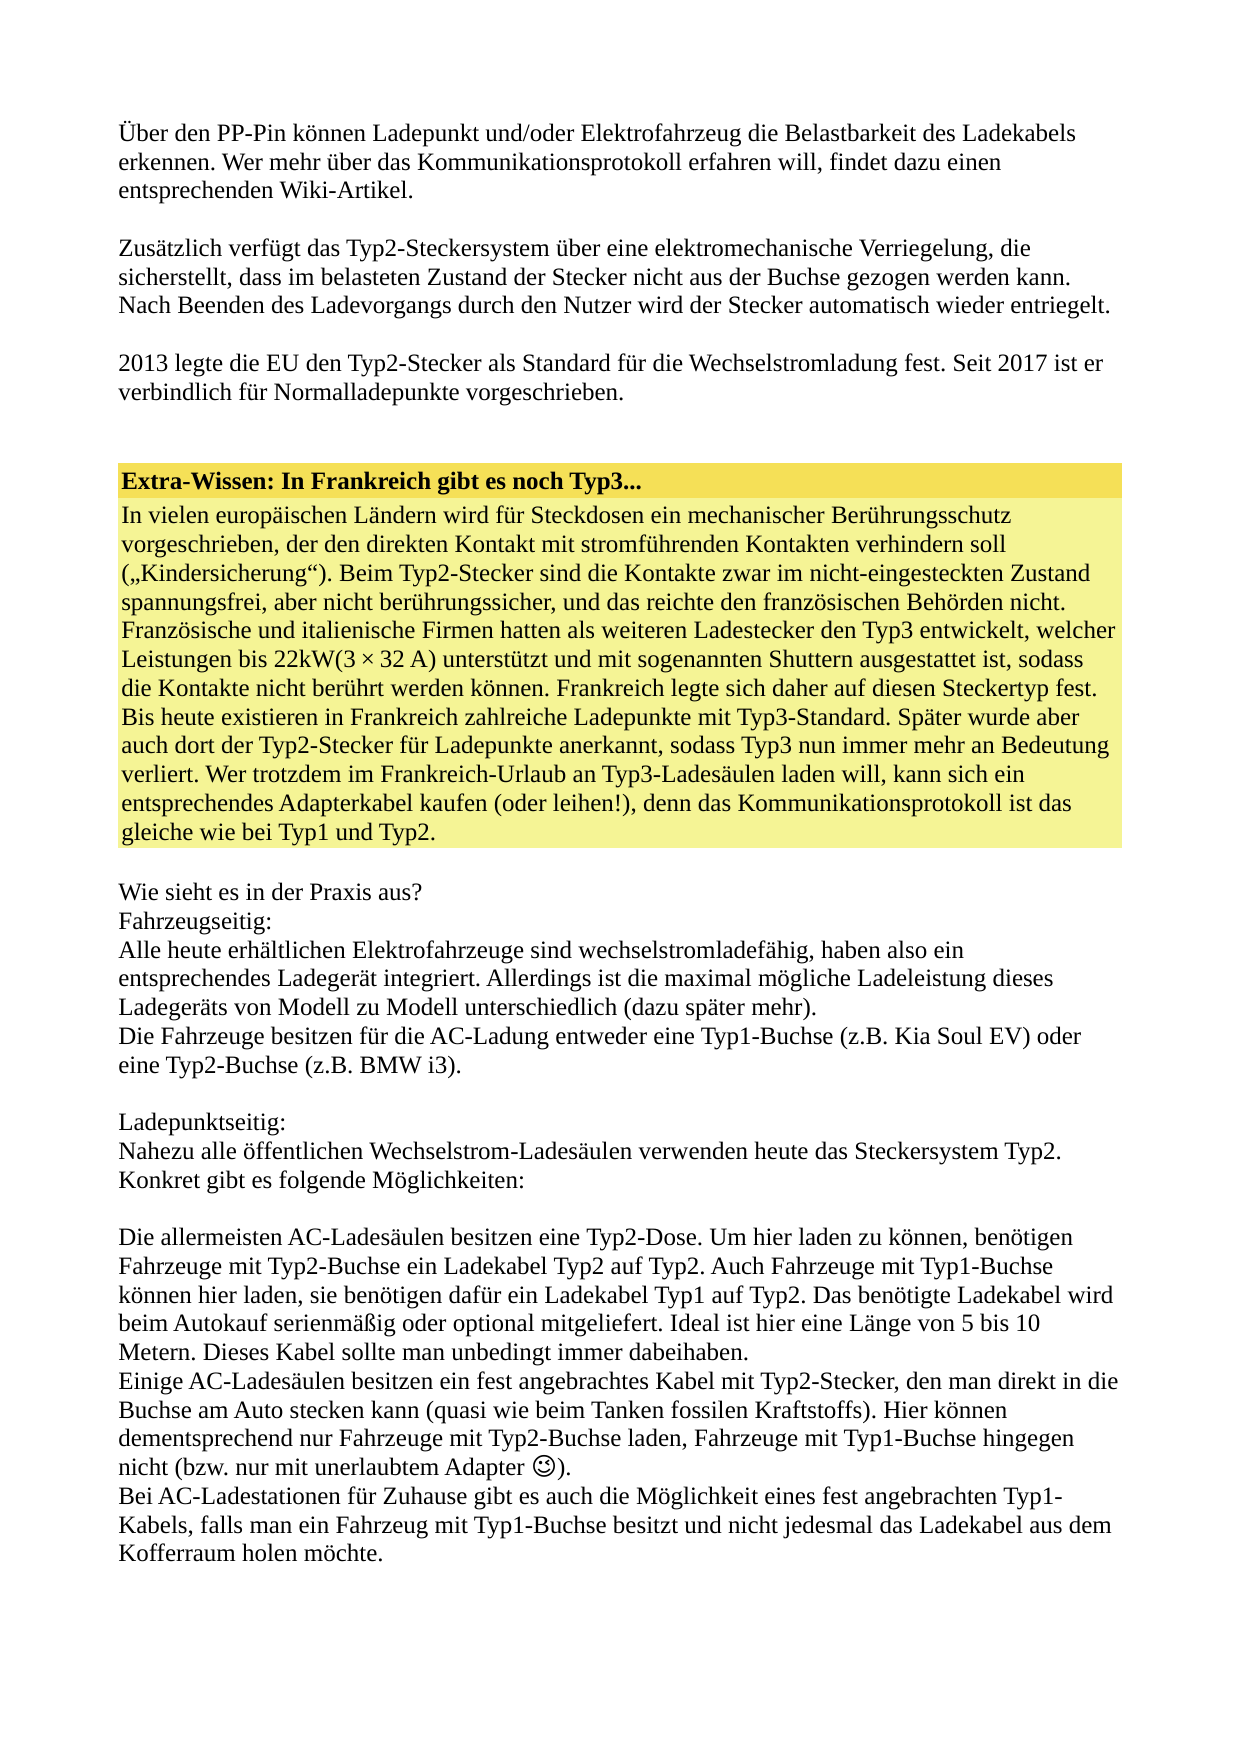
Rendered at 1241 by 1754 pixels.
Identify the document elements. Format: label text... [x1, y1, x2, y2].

text Einige AC-Ladesäulen besitzen ein fest angebrachtes Kabel mit Typ2-Stecker, den man direkt in die Buchse am Auto stecken kann (quasi wie beim Tanken fossilen Kraftstoffs). Hier können dementsprechend nur Fahrzeuge mit Typ2-Buchse laden, Fahrzeuge mit Typ1-Buchse hingegen nicht (bzw. nur mit unerlaubtem Adapter 😉). [118, 1366, 1122, 1481]
text Wie sieht es in der Praxis aus? [118, 877, 1122, 906]
text Konkret gibt es folgende Möglichkeiten: [118, 1165, 1122, 1193]
table_cell In vielen europäischen Ländern wird für Steckdosen ein mechanischer Berührungsschutz vorgeschrieben, der den direkten Kontakt mit stromführenden Kontakten verhindern soll („Kindersicherung“). Beim Typ2-Stecker sind die Kontakte zwar im nicht-eingesteckten Zustand spannungsfrei, aber nicht berührungssicher, und das reichte den französischen Behörden nicht. Französische und italienische Firmen hatten als weiteren Ladestecker den Typ3 entwickelt, welcher Leistungen bis 22kW(3 × 32 A) unterstützt und mit sogenannten Shuttern ausgestattet ist, sodass die Kontakte nicht berührt werden können. Frankreich legte sich daher auf diesen Steckertyp fest. Bis heute existieren in Frankreich zahlreiche Ladepunkte mit Typ3-Standard. Später wurde aber auch dort der Typ2-Stecker für Ladepunkte anerkannt, sodass Typ3 nun immer mehr an Bedeutung verliert. Wer trotzdem im Frankreich-Urlaub an Typ3-Ladesäulen laden will, kann sich ein entsprechendes Adapterkabel kaufen (oder leihen!), denn das Kommunikationsprotokoll ist das gleiche wie bei Typ1 und Typ2. [118, 498, 1122, 848]
text Die Fahrzeuge besitzen für die AC-Ladung entweder eine Typ1-Buchse (z.B. Kia Soul EV) oder eine Typ2-Buchse (z.B. BMW i3). [118, 1021, 1122, 1078]
text Zusätzlich verfügt das Typ2-Steckersystem über eine elektromechanische Verriegelung, die sicherstellt, dass im belasteten Zustand der Stecker nicht aus der Buchse gezogen werden kann. Nach Beenden des Ladevorgangs durch den Nutzer wird der Stecker automatisch wieder entriegelt. [118, 233, 1122, 319]
text Nahezu alle öffentlichen Wechselstrom-Ladesäulen verwenden heute das Steckersystem Typ2. [118, 1136, 1122, 1165]
table_header Extra-Wissen: In Frankreich gibt es noch Typ3... [118, 463, 1122, 498]
text Über den PP-Pin können Ladepunkt und/oder Elektrofahrzeug die Belastbarkeit des Ladekabels erkennen. Wer mehr über das Kommunikationsprotokoll erfahren will, findet dazu einen entsprechenden Wiki-Artikel. [118, 118, 1122, 204]
text Ladepunktseitig: [118, 1107, 1122, 1136]
text Die allermeisten AC-Ladesäulen besitzen eine Typ2-Dose. Um hier laden zu können, benötigen Fahrzeuge mit Typ2-Buchse ein Ladekabel Typ2 auf Typ2. Auch Fahrzeuge mit Typ1-Buchse können hier laden, sie benötigen dafür ein Ladekabel Typ1 auf Typ2. Das benötigte Ladekabel wird beim Autokauf serienmäßig oder optional mitgeliefert. Ideal ist hier eine Länge von 5 bis 10 Metern. Dieses Kabel sollte man unbedingt immer dabeihaben. [118, 1222, 1122, 1366]
text Fahrzeugseitig: [118, 906, 1122, 935]
text Alle heute erhältlichen Elektrofahrzeuge sind wechselstromladefähig, haben also ein entsprechendes Ladegerät integriert. Allerdings ist die maximal mögliche Ladeleistung dieses Ladegeräts von Modell zu Modell unterschiedlich (dazu später mehr). [118, 935, 1122, 1021]
text 2013 legte die EU den Typ2-Stecker als Standard für die Wechselstromladung fest. Seit 2017 ist er verbindlich für Normalladepunkte vorgeschrieben. [118, 348, 1122, 406]
text Bei AC-Ladestationen für Zuhause gibt es auch die Möglichkeit eines fest angebrachten Typ1-Kabels, falls man ein Fahrzeug mit Typ1-Buchse besitzt und nicht jedesmal das Ladekabel aus dem Kofferraum holen möchte. [118, 1481, 1122, 1567]
